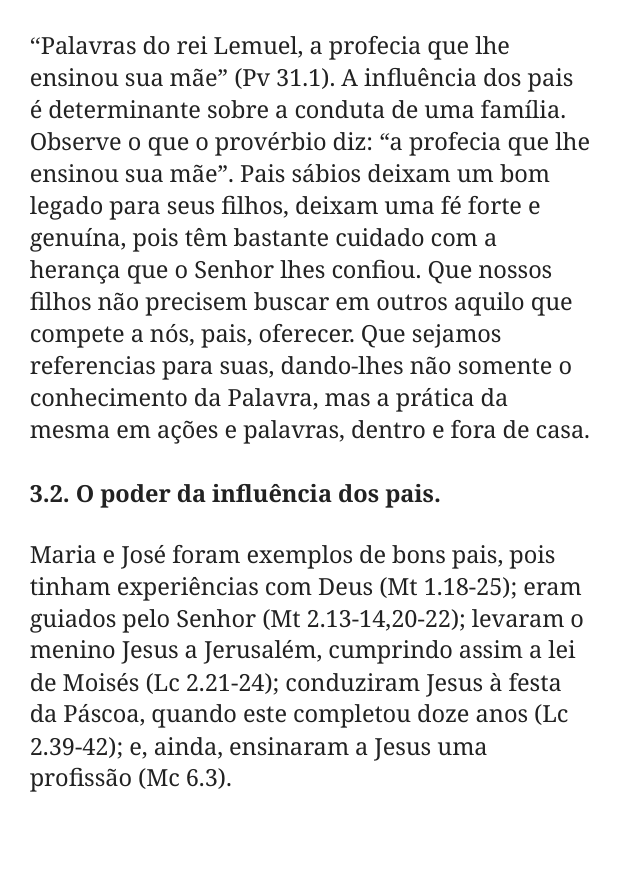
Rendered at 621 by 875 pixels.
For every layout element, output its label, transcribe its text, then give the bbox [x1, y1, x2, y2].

text Maria e José foram exemplos de bons pais, pois tinham experiências com Deus (Mt 1.18-25); eram guiados pelo Senhor (Mt 2.13-14,20-22); levaram o menino Jesus a Jerusalém, cumprindo assim a lei de Moisés (Lc 2.21-24); conduziram Jesus à festa da Páscoa, quando este completou doze anos (Lc 2.39-42); e, ainda, ensinaram a Jesus uma profissão (Mc 6.3). [29, 538, 591, 794]
text 3.2. O poder da influência dos pais. [29, 477, 591, 509]
text “Palavras do rei Lemuel, a profecia que lhe ensinou sua mãe” (Pv 31.1). A influência dos pais é determinante sobre a conduta de uma família. Observe o que o provérbio diz: “a profecia que lhe ensinou sua mãe”. Pais sábios deixam um bom legado para seus filhos, deixam uma fé forte e genuína, pois têm bastante cuidado com a herança que o Senhor lhes confiou. Que nossos filhos não precisem buscar em outros aquilo que compete a nós, pais, oferecer. Que sejamos referencias para suas, dando-lhes não somente o conhecimento da Palavra, mas a prática da mesma em ações e palavras, dentro e fora de casa. [29, 29, 591, 445]
